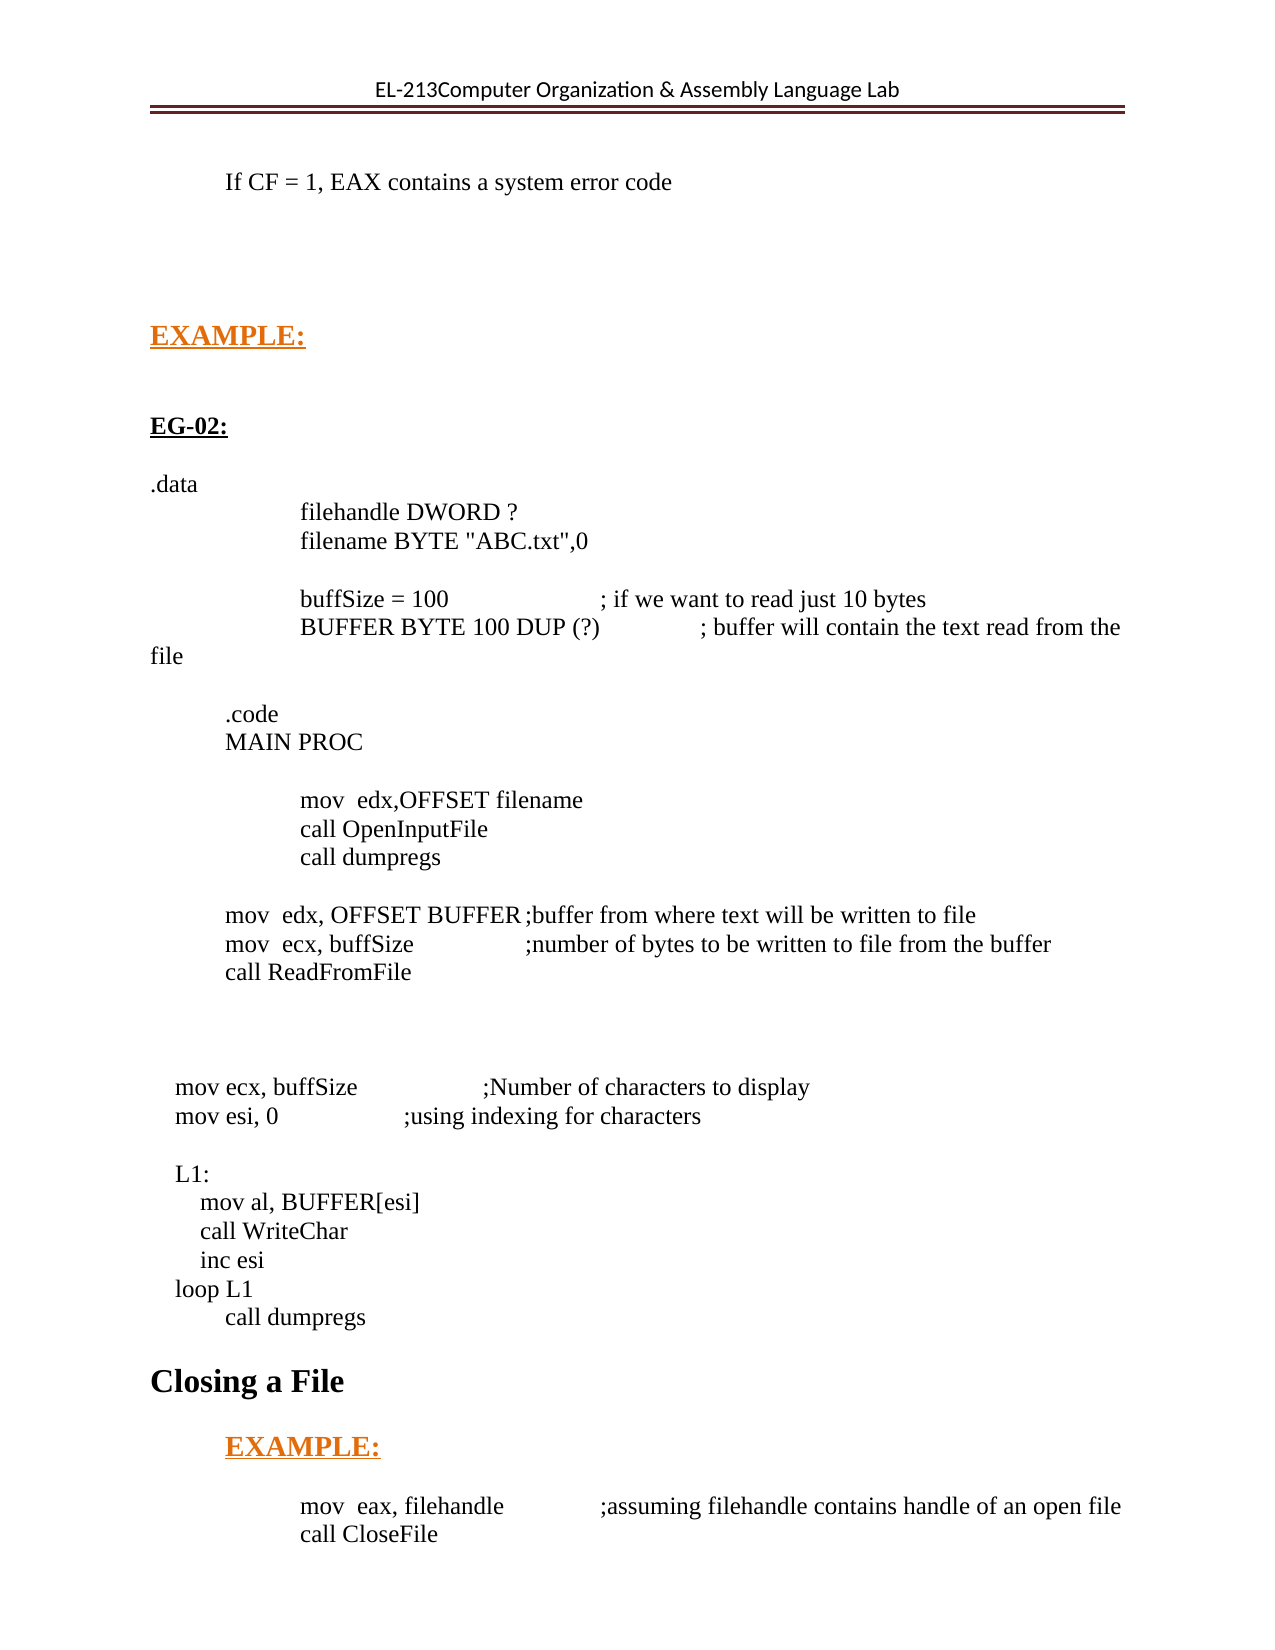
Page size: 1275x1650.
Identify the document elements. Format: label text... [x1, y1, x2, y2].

text mov ecx, buffSize ;number of bytes to be written to file from the buffer [150, 929, 1125, 957]
text EG-02: [150, 411, 1125, 440]
text EXAMPLE: [150, 318, 1125, 352]
text mov edx,OFFSET filename [150, 785, 1125, 814]
text call ReadFromFile [150, 957, 1125, 986]
text call dumpregs [150, 842, 1125, 871]
text inc esi [150, 1245, 1125, 1274]
text call OpenInputFile [150, 814, 1125, 842]
text call WriteChar [150, 1216, 1125, 1245]
text mov ecx, buffSize ;Number of characters to display [150, 1072, 1125, 1101]
text MAIN PROC [150, 727, 1125, 756]
text mov edx, OFFSET BUFFER ;buffer from where text will be written to file [150, 900, 1125, 929]
text .code [150, 699, 1125, 727]
text buffSize = 100 ; if we want to read just 10 bytes [150, 584, 1125, 612]
text Closing a File [150, 1362, 1125, 1400]
text EXAMPLE: [150, 1429, 1125, 1462]
text loop L1 [150, 1274, 1125, 1302]
text BUFFER BYTE 100 DUP (?) ; buffer will contain the text read from the file [150, 612, 1125, 670]
text mov al, BUFFER[esi] [150, 1187, 1125, 1216]
text If CF = 1, EAX contains a system error code [150, 167, 1125, 196]
text filename BYTE "ABC.txt",0 [150, 526, 1125, 555]
text L1: [150, 1159, 1125, 1187]
text call dumpregs [150, 1302, 1125, 1331]
text .data [150, 469, 1125, 497]
text mov esi, 0 ;using indexing for characters [150, 1101, 1125, 1130]
text mov eax, filehandle ;assuming filehandle contains handle of an open file call CloseFile [225, 1493, 1125, 1547]
text filehandle DWORD ? [150, 497, 1125, 526]
